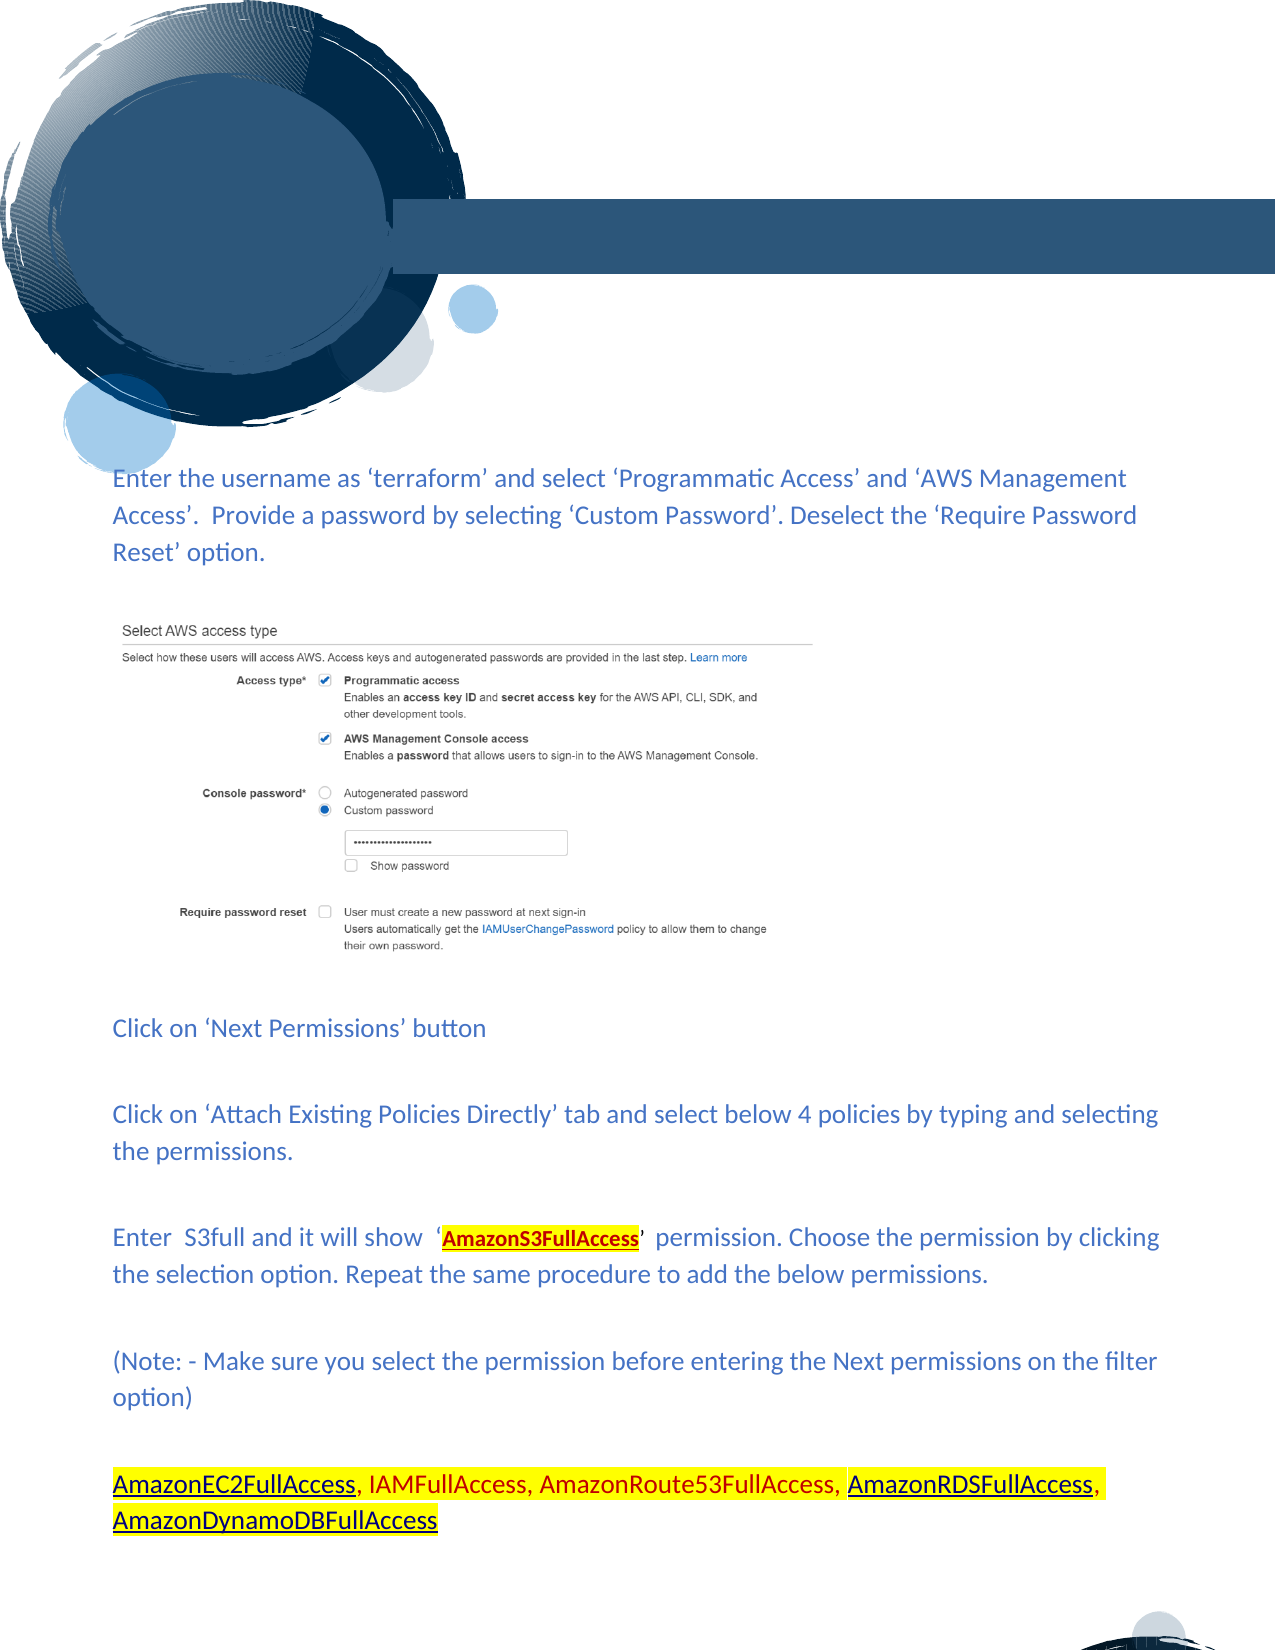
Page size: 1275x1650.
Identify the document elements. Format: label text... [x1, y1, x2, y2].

text Enter the username as ‘terraform’ and select ‘Programmatic Access’ and ‘AWS Management Access’. Provide a password by selecting ‘Custom Password’. Deselect the ‘Require Password Reset’ option. [112, 462, 1162, 568]
text AmazonEC2FullAccess, IAMFullAccess, AmazonRoute53FullAccess, AmazonRDSFullAccess, AmazonDynamoDBFullAccess [112, 1467, 1162, 1536]
text (Note: - Make sure you select the permission before entering the Next permissions on the filter option) [112, 1344, 1162, 1413]
text Click on ‘Next Permissions’ button [112, 1011, 1162, 1044]
text Click on ‘Attach Existing Policies Directly’ tab and select below 4 policies by typing and selecting the permissions. [112, 1097, 1162, 1167]
text Enter S3full and it will show ‘AmazonS3FullAccess’ permission. Choose the permission by clicking the selection option. Repeat the same procedure to add the below permissions. [112, 1221, 1162, 1290]
